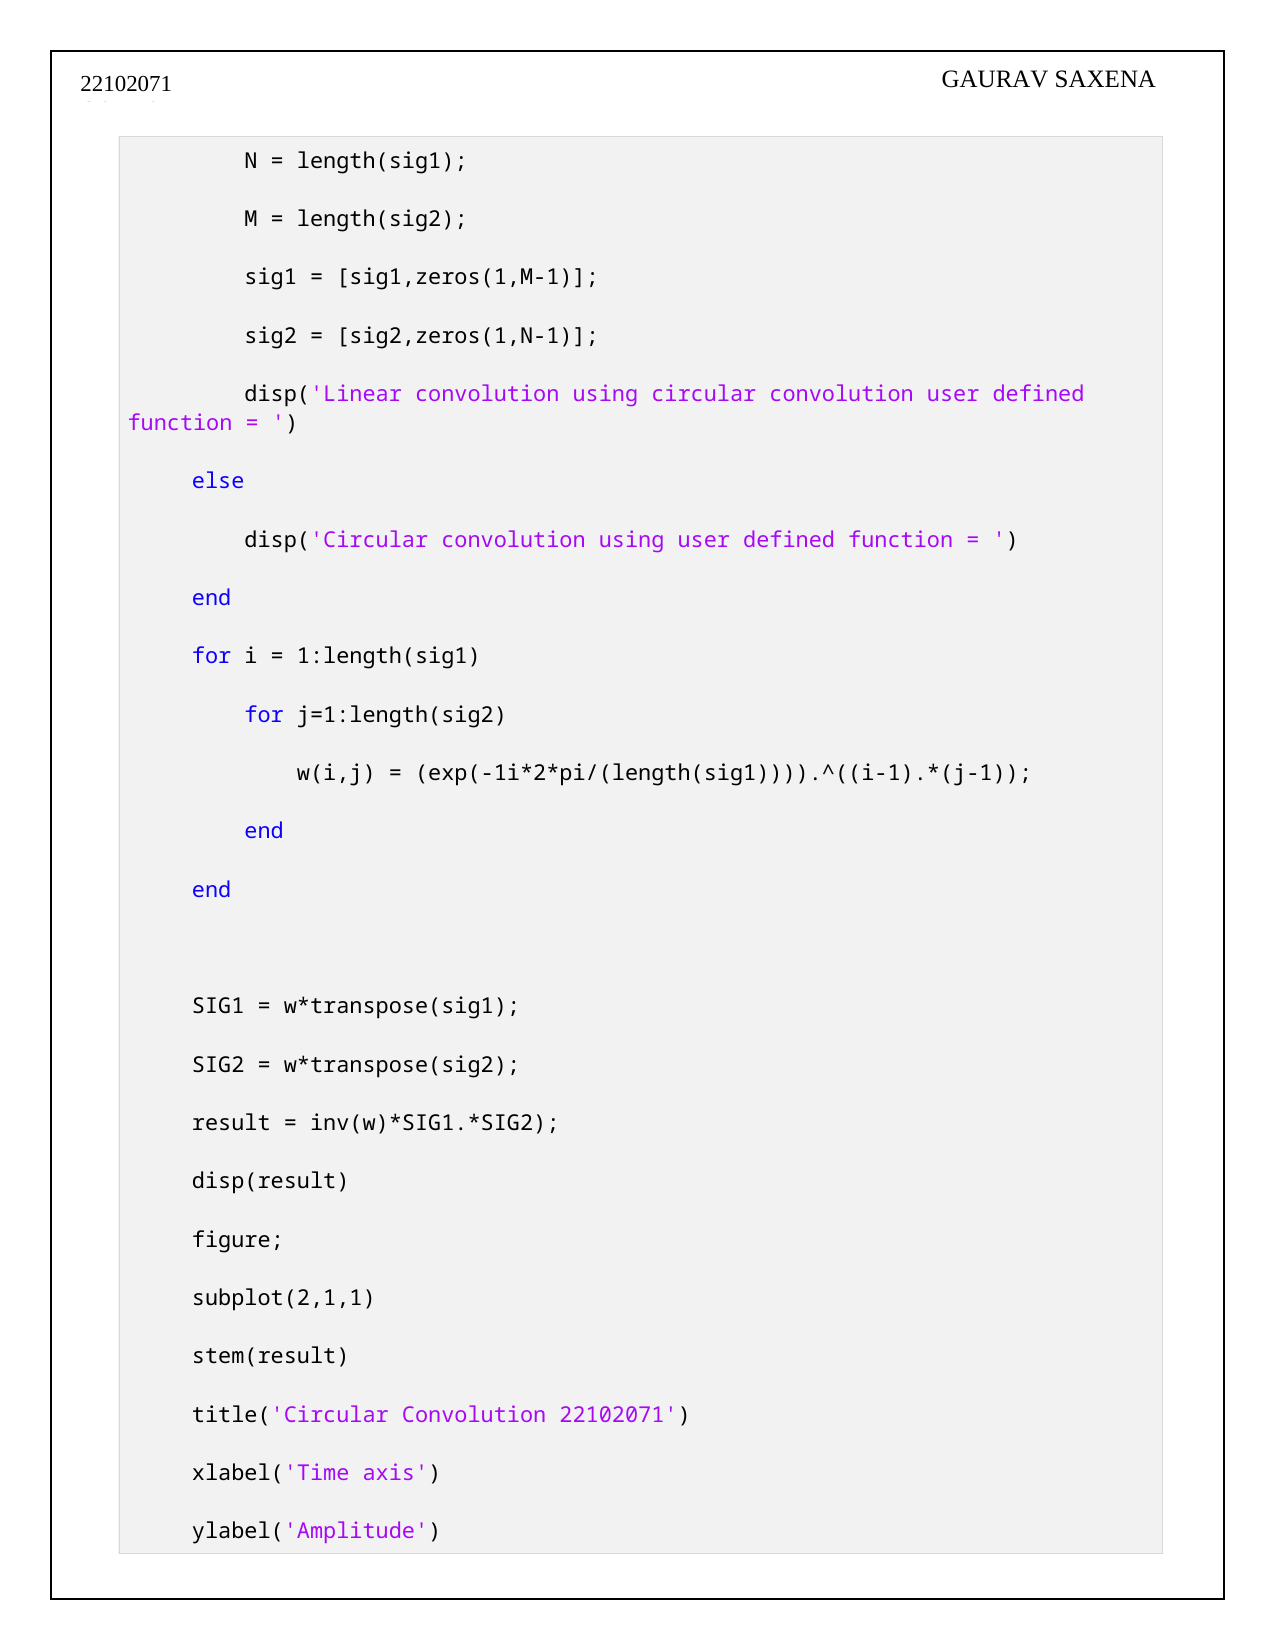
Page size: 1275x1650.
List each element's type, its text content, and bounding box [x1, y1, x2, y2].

text sig1 = [sig1,zeros(1,M-1)]; [120, 253, 1162, 291]
text end [120, 865, 1162, 903]
text else [120, 457, 1162, 495]
text for j=1:length(sig2) [120, 690, 1162, 728]
text N = length(sig1); [120, 137, 1162, 174]
text stem(result) [120, 1332, 1162, 1370]
text xlabel('Time axis') [120, 1448, 1162, 1486]
text disp('Linear convolution using circular convolution user defined function = ') [120, 369, 1162, 436]
text M = length(sig2); [120, 194, 1162, 232]
text disp(result) [120, 1157, 1162, 1195]
text SIG1 = w*transpose(sig1); [120, 982, 1162, 1020]
text result = inv(w)*SIG1.*SIG2); [120, 1098, 1162, 1136]
text figure; [120, 1215, 1162, 1253]
text title('Circular Convolution 22102071') [120, 1390, 1162, 1428]
text end [120, 807, 1162, 845]
text end [120, 573, 1162, 611]
text sig2 = [sig2,zeros(1,N-1)]; [120, 311, 1162, 349]
text subplot(2,1,1) [120, 1273, 1162, 1311]
text w(i,j) = (exp(-1i*2*pi/(length(sig1)))).^((i-1).*(j-1)); [120, 748, 1162, 786]
text ylabel('Amplitude') [120, 1507, 1162, 1553]
text disp('Circular convolution using user defined function = ') [120, 515, 1162, 553]
text SIG2 = w*transpose(sig2); [120, 1040, 1162, 1078]
text for i = 1:length(sig1) [120, 632, 1162, 670]
